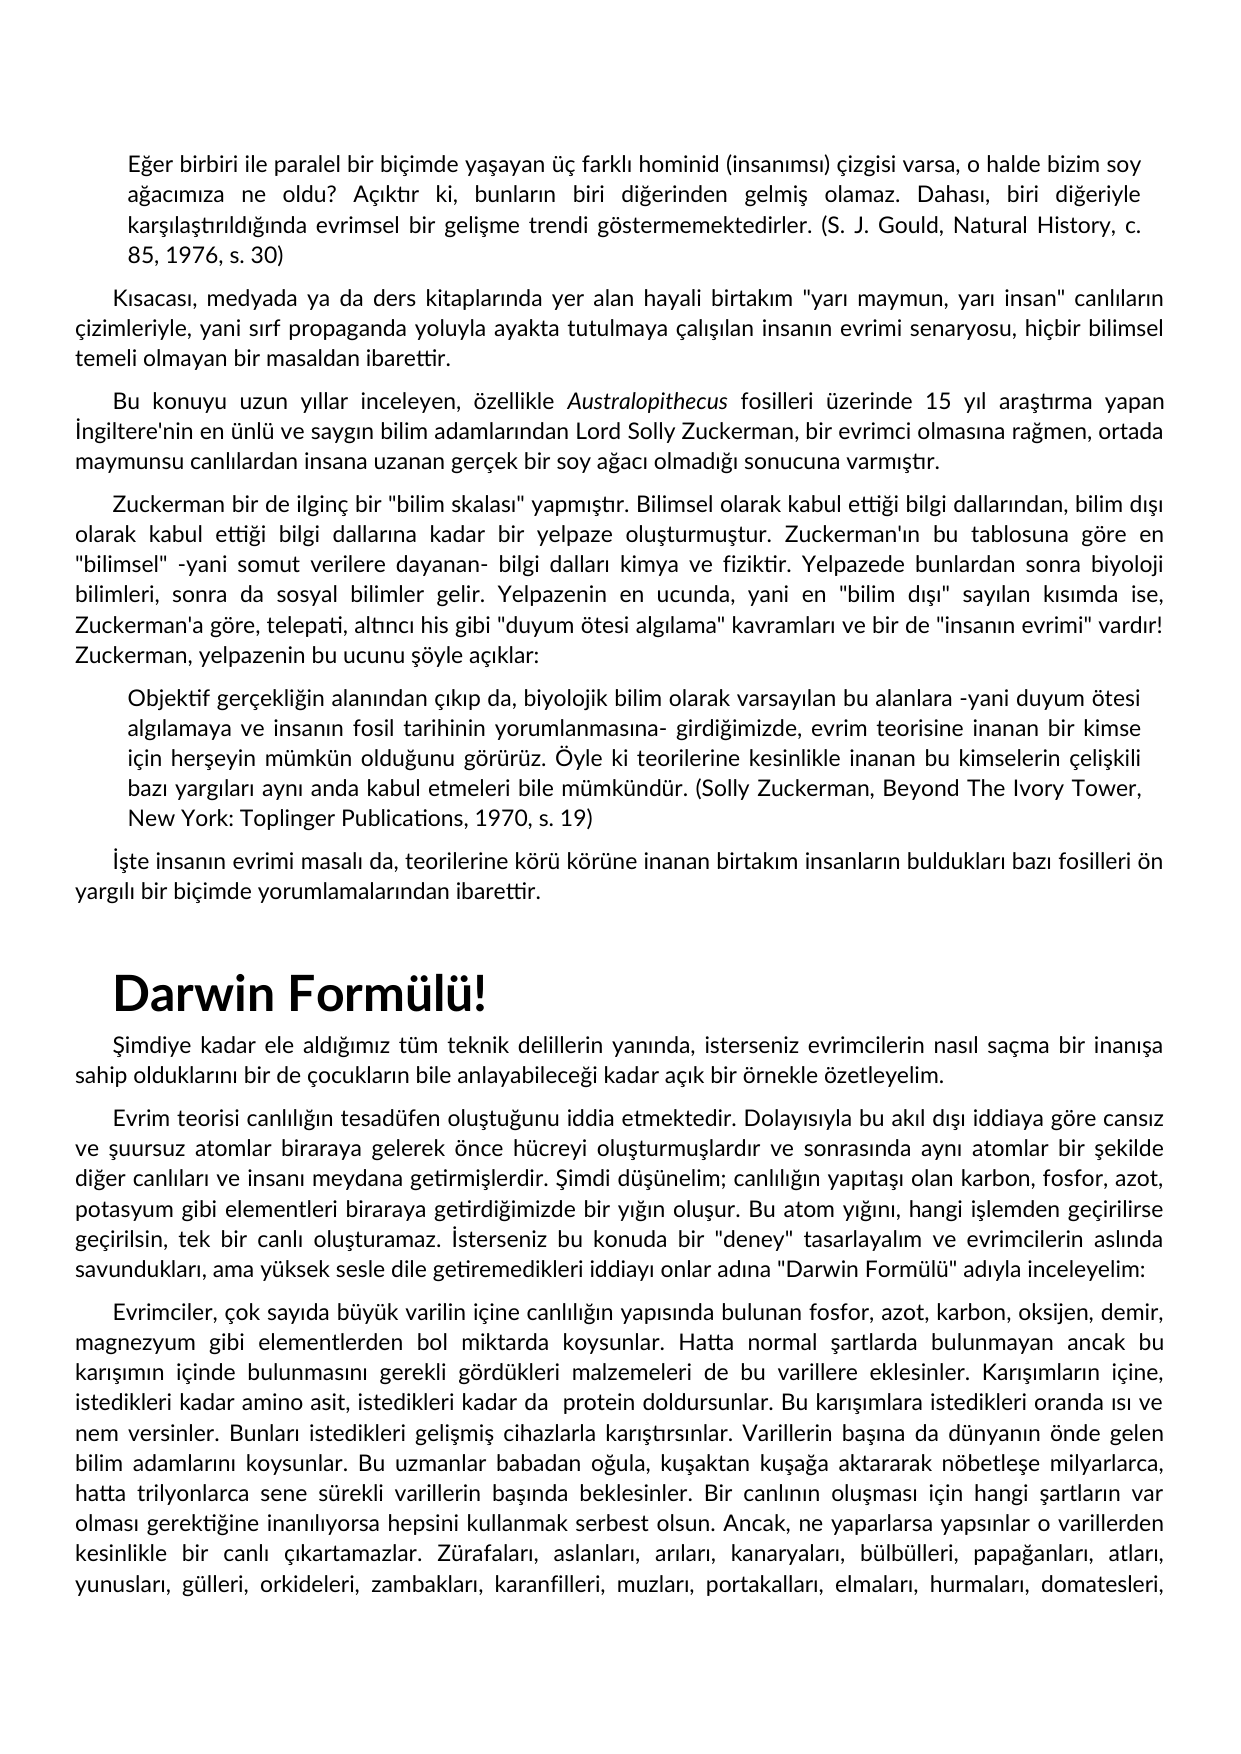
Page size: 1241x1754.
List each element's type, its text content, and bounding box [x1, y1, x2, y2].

text Eğer birbiri ile paralel bir biçimde yaşayan üç farklı hominid (insanımsı) çizgisi varsa, o halde bizim soy ağacımıza ne oldu? Açıktır ki, bunların biri diğerinden gelmiş olamaz. Dahası, biri diğeriyle karşılaştırıldığında evrimsel bir gelişme trendi göstermemektedirler. (S. J. Gould, Natural History, c. 85, 1976, s. 30) [127, 150, 1143, 268]
text Objektif gerçekliğin alanından çıkıp da, biyolojik bilim olarak varsayılan bu alanlara -yani duyum ötesi algılamaya ve insanın fosil tarihinin yorumlanmasına- girdiğimizde, evrim teorisine inanan bir kimse için herşeyin mümkün olduğunu görürüz. Öyle ki teorilerine kesinlikle inanan bu kimselerin çelişkili bazı yargıları aynı anda kabul etmeleri bile mümkündür. (Solly Zuckerman, Beyond The Ivory Tower, New York: Toplinger Publications, 1970, s. 19) [127, 683, 1143, 832]
text Zuckerman bir de ilginç bir "bilim skalası" yapmıştır. Bilimsel olarak kabul ettiği bilgi dallarından, bilim dışı olarak kabul ettiği bilgi dallarına kadar bir yelpaze oluşturmuştur. Zuckerman'ın bu tablosuna göre en "bilimsel" -yani somut verilere dayanan- bilgi dalları kimya ve fiziktir. Yelpazede bunlardan sonra biyoloji bilimleri, sonra da sosyal bilimler gelir. Yelpazenin en ucunda, yani en "bilim dışı" sayılan kısımda ise, Zuckerman'a göre, telepati, altıncı his gibi "duyum ötesi algılama" kavramları ve bir de "insanın evrimi" vardır! Zuckerman, yelpazenin bu ucunu şöyle açıklar: [75, 489, 1165, 668]
text Kısacası, medyada ya da ders kitaplarında yer alan hayali birtakım "yarı maymun, yarı insan" canlıların çizimleriyle, yani sırf propaganda yoluyla ayakta tutulmaya çalışılan insanın evrimi senaryosu, hiçbir bilimsel temeli olmayan bir masaldan ibarettir. [75, 283, 1165, 371]
text Evrimciler, çok sayıda büyük varilin içine canlılığın yapısında bulunan fosfor, azot, karbon, oksijen, demir, magnezyum gibi elementlerden bol miktarda koysunlar. Hatta normal şartlarda bulunmayan ancak bu karışımın içinde bulunmasını gerekli gördükleri malzemeleri de bu varillere eklesinler. Karışımların içine, istedikleri kadar amino asit, istedikleri kadar da protein doldursunlar. Bu karışımlara istedikleri oranda ısı ve nem versinler. Bunları istedikleri gelişmiş cihazlarla karıştırsınlar. Varillerin başına da dünyanın önde gelen bilim adamlarını koysunlar. Bu uzmanlar babadan oğula, kuşaktan kuşağa aktararak nöbetleşe milyarlarca, hatta trilyonlarca sene sürekli varillerin başında beklesinler. Bir canlının oluşması için hangi şartların var olması gerektiğine inanılıyorsa hepsini kullanmak serbest olsun. Ancak, ne yaparlarsa yapsınlar o varillerden kesinlikle bir canlı çıkartamazlar. Zürafaları, aslanları, arıları, kanaryaları, bülbülleri, papağanları, atları, yunusları, gülleri, orkideleri, zambakları, karanfilleri, muzları, portakalları, elmaları, hurmaları, domatesleri, [75, 1297, 1165, 1597]
text Şimdiye kadar ele aldığımız tüm teknik delillerin yanında, isterseniz evrimcilerin nasıl saçma bir inanışa sahip olduklarını bir de çocukların bile anlayabileceği kadar açık bir örnekle özetleyelim. [75, 1031, 1165, 1088]
subtitle Darwin Formülü! [112, 962, 1165, 1022]
text İşte insanın evrimi masalı da, teorilerine körü körüne inanan birtakım insanların buldukları bazı fosilleri ön yargılı bir biçimde yorumlamalarından ibarettir. [75, 847, 1165, 904]
text Evrim teorisi canlılığın tesadüfen oluştuğunu iddia etmektedir. Dolayısıyla bu akıl dışı iddiaya göre cansız ve şuursuz atomlar biraraya gelerek önce hücreyi oluşturmuşlardır ve sonrasında aynı atomlar bir şekilde diğer canlıları ve insanı meydana getirmişlerdir. Şimdi düşünelim; canlılığın yapıtaşı olan karbon, fosfor, azot, potasyum gibi elementleri biraraya getirdiğimizde bir yığın oluşur. Bu atom yığını, hangi işlemden geçirilirse geçirilsin, tek bir canlı oluşturamaz. İsterseniz bu konuda bir "deney" tasarlayalım ve evrimcilerin aslında savundukları, ama yüksek sesle dile getiremedikleri iddiayı onlar adına "Darwin Formülü" adıyla inceleyelim: [75, 1104, 1165, 1282]
text Bu konuyu uzun yıllar inceleyen, özellikle Australopithecus fosilleri üzerinde 15 yıl araştırma yapan İngiltere'nin en ünlü ve saygın bilim adamlarından Lord Solly Zuckerman, bir evrimci olmasına rağmen, ortada maymunsu canlılardan insana uzanan gerçek bir soy ağacı olmadığı sonucuna varmıştır. [75, 386, 1165, 474]
